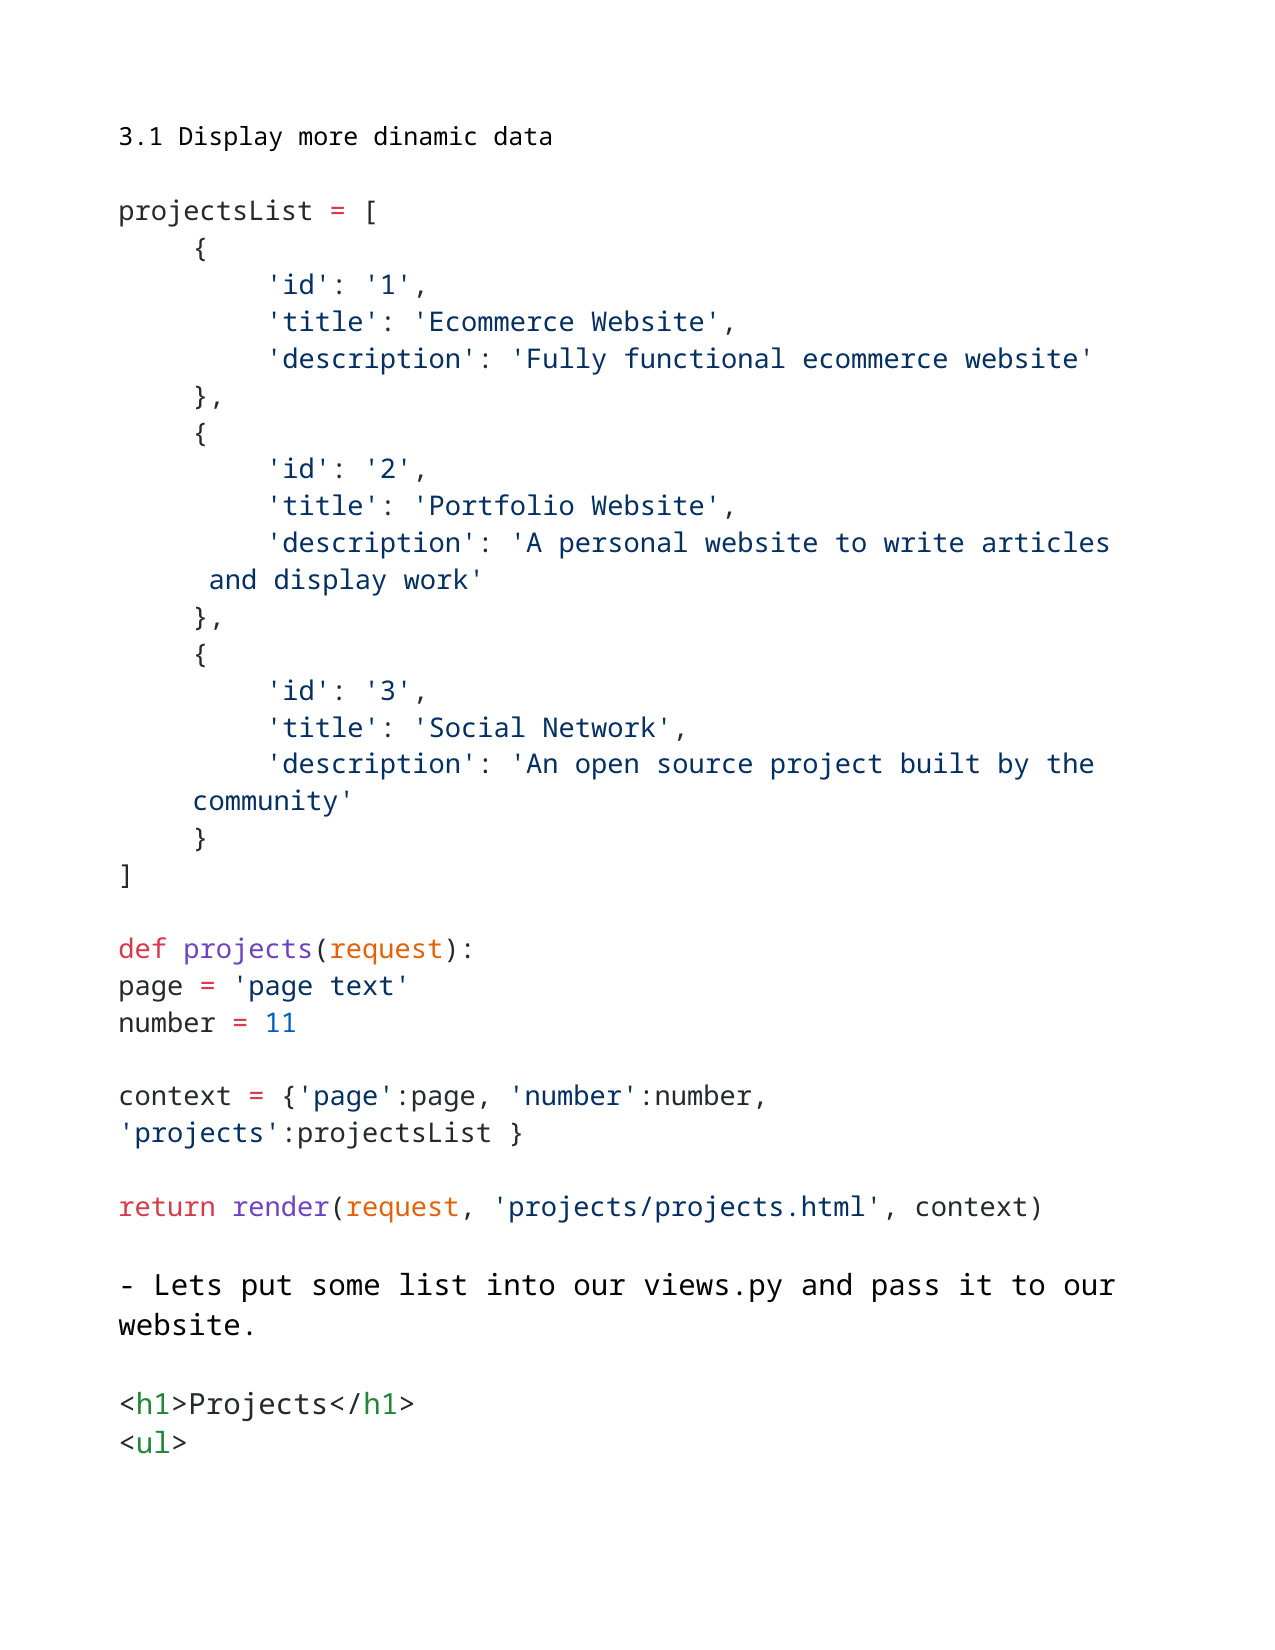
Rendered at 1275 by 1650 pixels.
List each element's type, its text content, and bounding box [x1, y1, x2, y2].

text page = 'page text' [118, 966, 1157, 1003]
text 'title': 'Social Network', [118, 708, 1157, 745]
text } [118, 819, 1157, 856]
text 'title': 'Portfolio Website', [118, 487, 1157, 524]
text context = {'page':page, 'number':number, 'projects':projectsList } [118, 1077, 1157, 1151]
text 'id': '2', [118, 450, 1157, 487]
text - Lets put some list into our views.py and pass it to our website. [118, 1264, 1157, 1343]
text 'description': 'A personal website to write articles and display work' [118, 524, 1157, 597]
text number = 11 [118, 1003, 1157, 1040]
text 'id': '1', [118, 266, 1157, 302]
text 'title': 'Ecommerce Website', [118, 302, 1157, 339]
text }, [118, 376, 1157, 413]
text { [118, 413, 1157, 450]
text ] [118, 856, 1157, 892]
text { [118, 634, 1157, 671]
text 'description': 'An open source project built by the community' [118, 745, 1157, 819]
text { [118, 229, 1157, 266]
text <h1>Projects</h1> [118, 1383, 1157, 1423]
text 'id': '3', [118, 671, 1157, 708]
text 3.1 Display more dinamic data [118, 118, 1157, 152]
text }, [118, 597, 1157, 634]
text 'description': 'Fully functional ecommerce website' [118, 339, 1157, 376]
text return render(request, 'projects/projects.html', context) [118, 1187, 1157, 1224]
text <ul> [118, 1423, 1157, 1462]
text projectsList = [ [118, 192, 1157, 229]
text def projects(request): [118, 929, 1157, 966]
